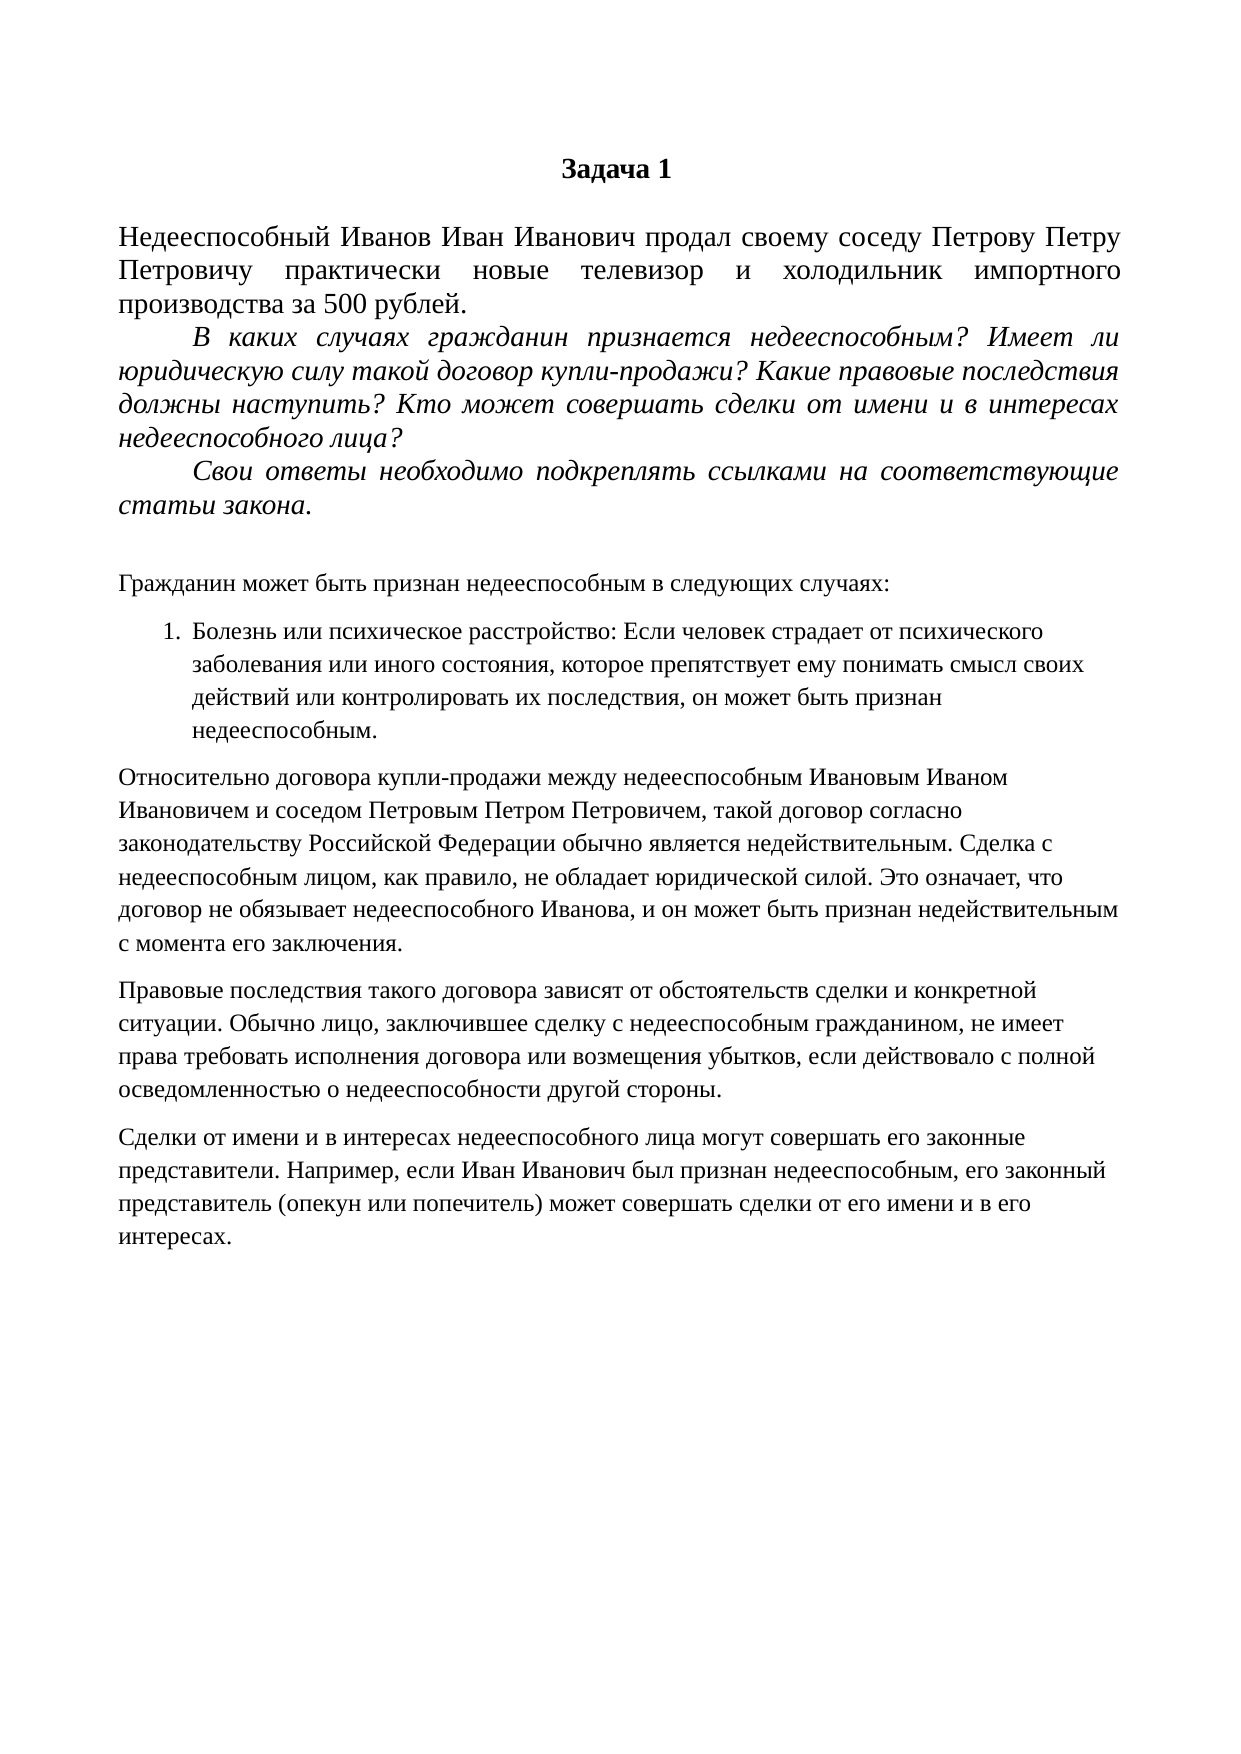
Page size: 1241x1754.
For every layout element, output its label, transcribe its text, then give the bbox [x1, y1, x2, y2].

text Задача 1 [118, 152, 1122, 185]
text Правовые последствия такого договора зависят от обстоятельств сделки и конкретной ситуации. Обычно лицо, заключившее сделку с недееспособным гражданином, не имеет права требовать исполнения договора или возмещения убытков, если действовало с полной осведомленностью о недееспособности другой стороны. [118, 975, 1122, 1103]
text В каких случаях гражданин признается недееспособным? Имеет ли юридическую силу такой договор купли-продажи? Какие правовые последствия должны наступить? Кто может совершать сделки от имени и в интересах недееспособного лица? [118, 319, 1122, 453]
text Недееспособный Иванов Иван Иванович продал своему соседу Петрову Петру Петровичу практически новые телевизор и холодильник импортного производства за 500 рублей. [118, 219, 1122, 319]
text Относительно договора купли-продажи между недееспособным Ивановым Иваном Ивановичем и соседом Петровым Петром Петровичем, такой договор согласно законодательству Российской Федерации обычно является недействительным. Сделка с недееспособным лицом, как правило, не обладает юридической силой. Это означает, что договор не обязывает недееспособного Иванова, и он может быть признан недействительным с момента его заключения. [118, 762, 1122, 956]
text Гражданин может быть признан недееспособным в следующих случаях: [118, 568, 1122, 597]
text Свои ответы необходимо подкреплять ссылками на соответствующие статьи закона. [118, 453, 1122, 521]
list Болезнь или психическое расстройство: Если человек страдает от психического заболевания или иного состояния, которое препятствует ему понимать смысл своих действий или контролировать их последствия, он может быть признан недееспособным. [162, 616, 1122, 744]
text Сделки от имени и в интересах недееспособного лица могут совершать его законные представители. Например, если Иван Иванович был признан недееспособным, его законный представитель (опекун или попечитель) может совершать сделки от его имени и в его интересах. [118, 1122, 1122, 1250]
